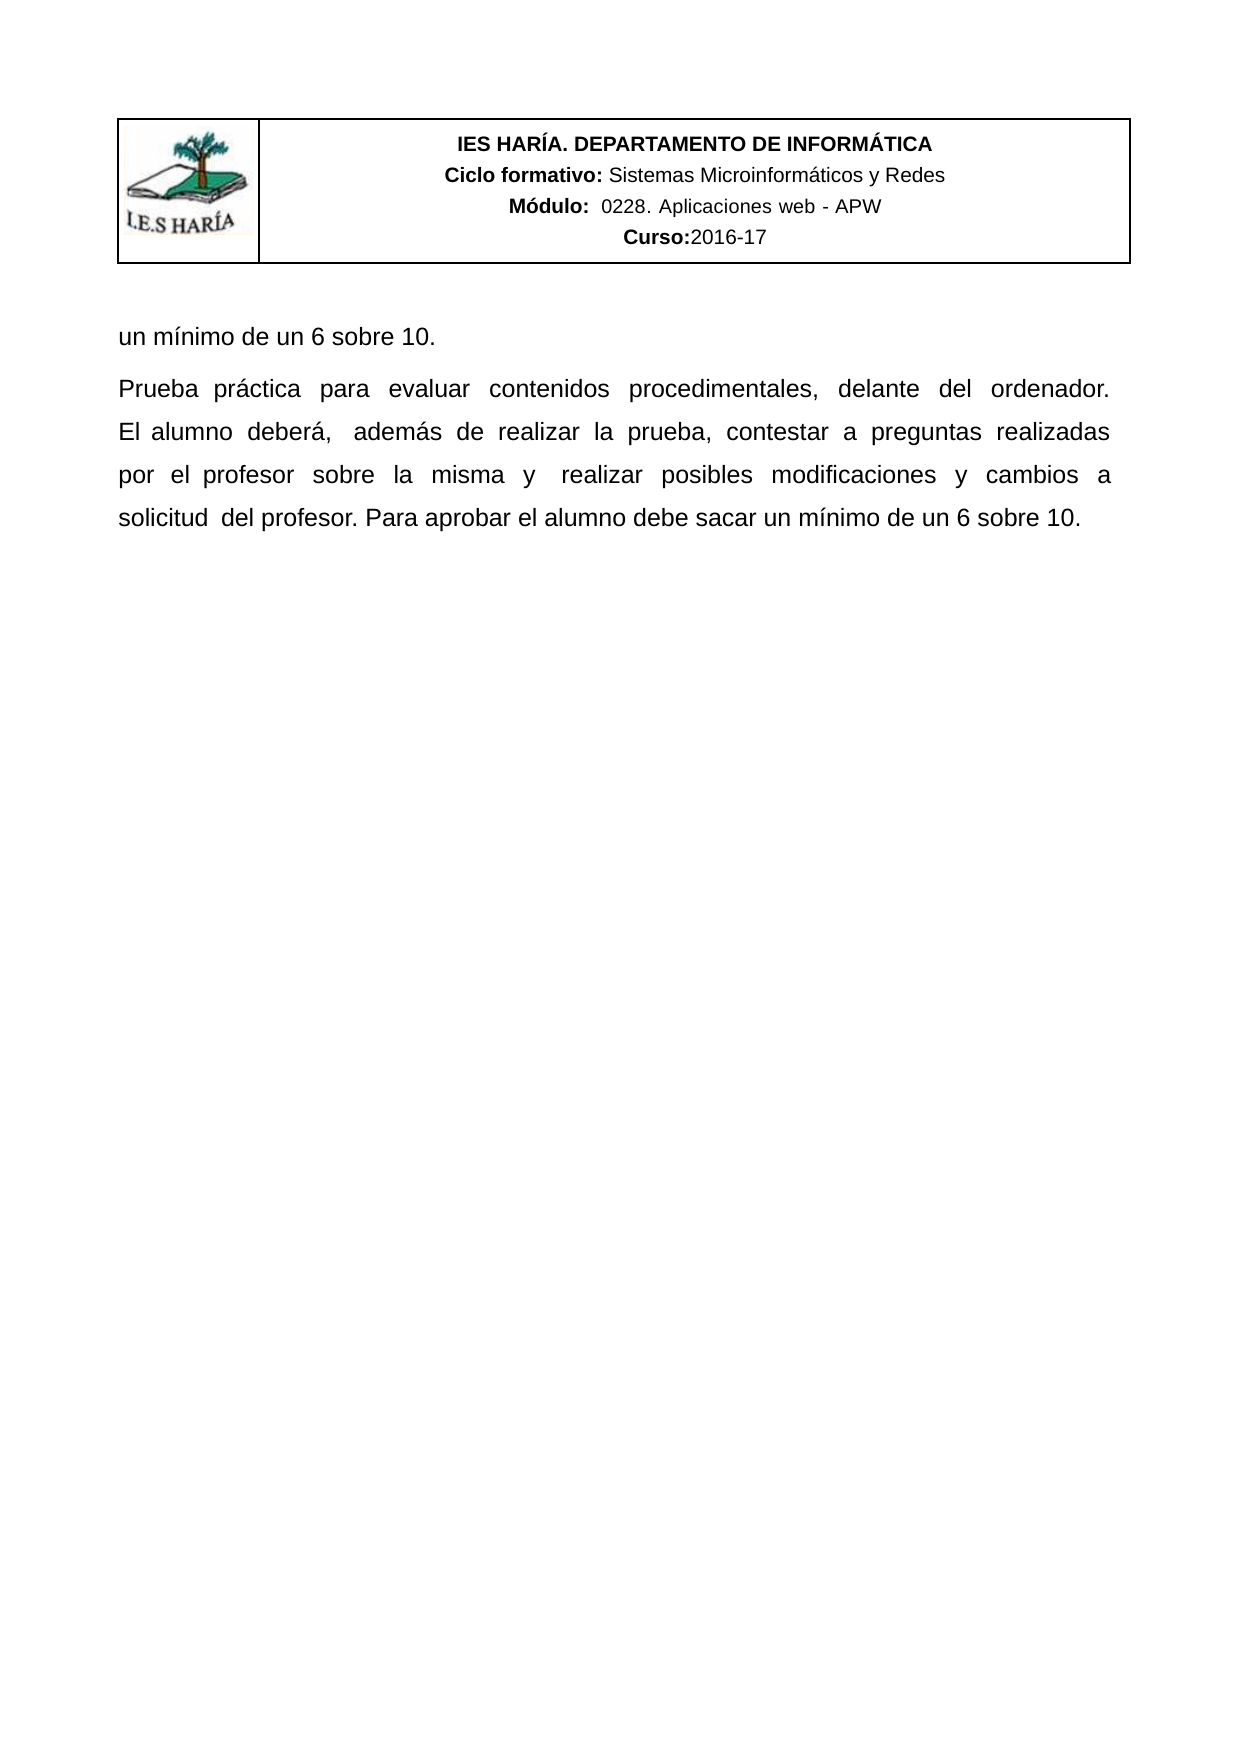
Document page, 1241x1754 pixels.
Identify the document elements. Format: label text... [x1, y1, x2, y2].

text un mínimo de un 6 sobre 10. [118, 322, 1111, 351]
picture [123, 126, 254, 235]
text Prueba práctica para evaluar contenidos procedimentales, delante del ordenador. El alumno deberá, además de realizar la prueba, contestar a preguntas realizadas por el profesor sobre la misma y realizar posibles modificaciones y cambios a solicitud del profesor. Para aprobar el alumno debe sacar un mínimo de un 6 sobre 10. [118, 374, 1111, 532]
